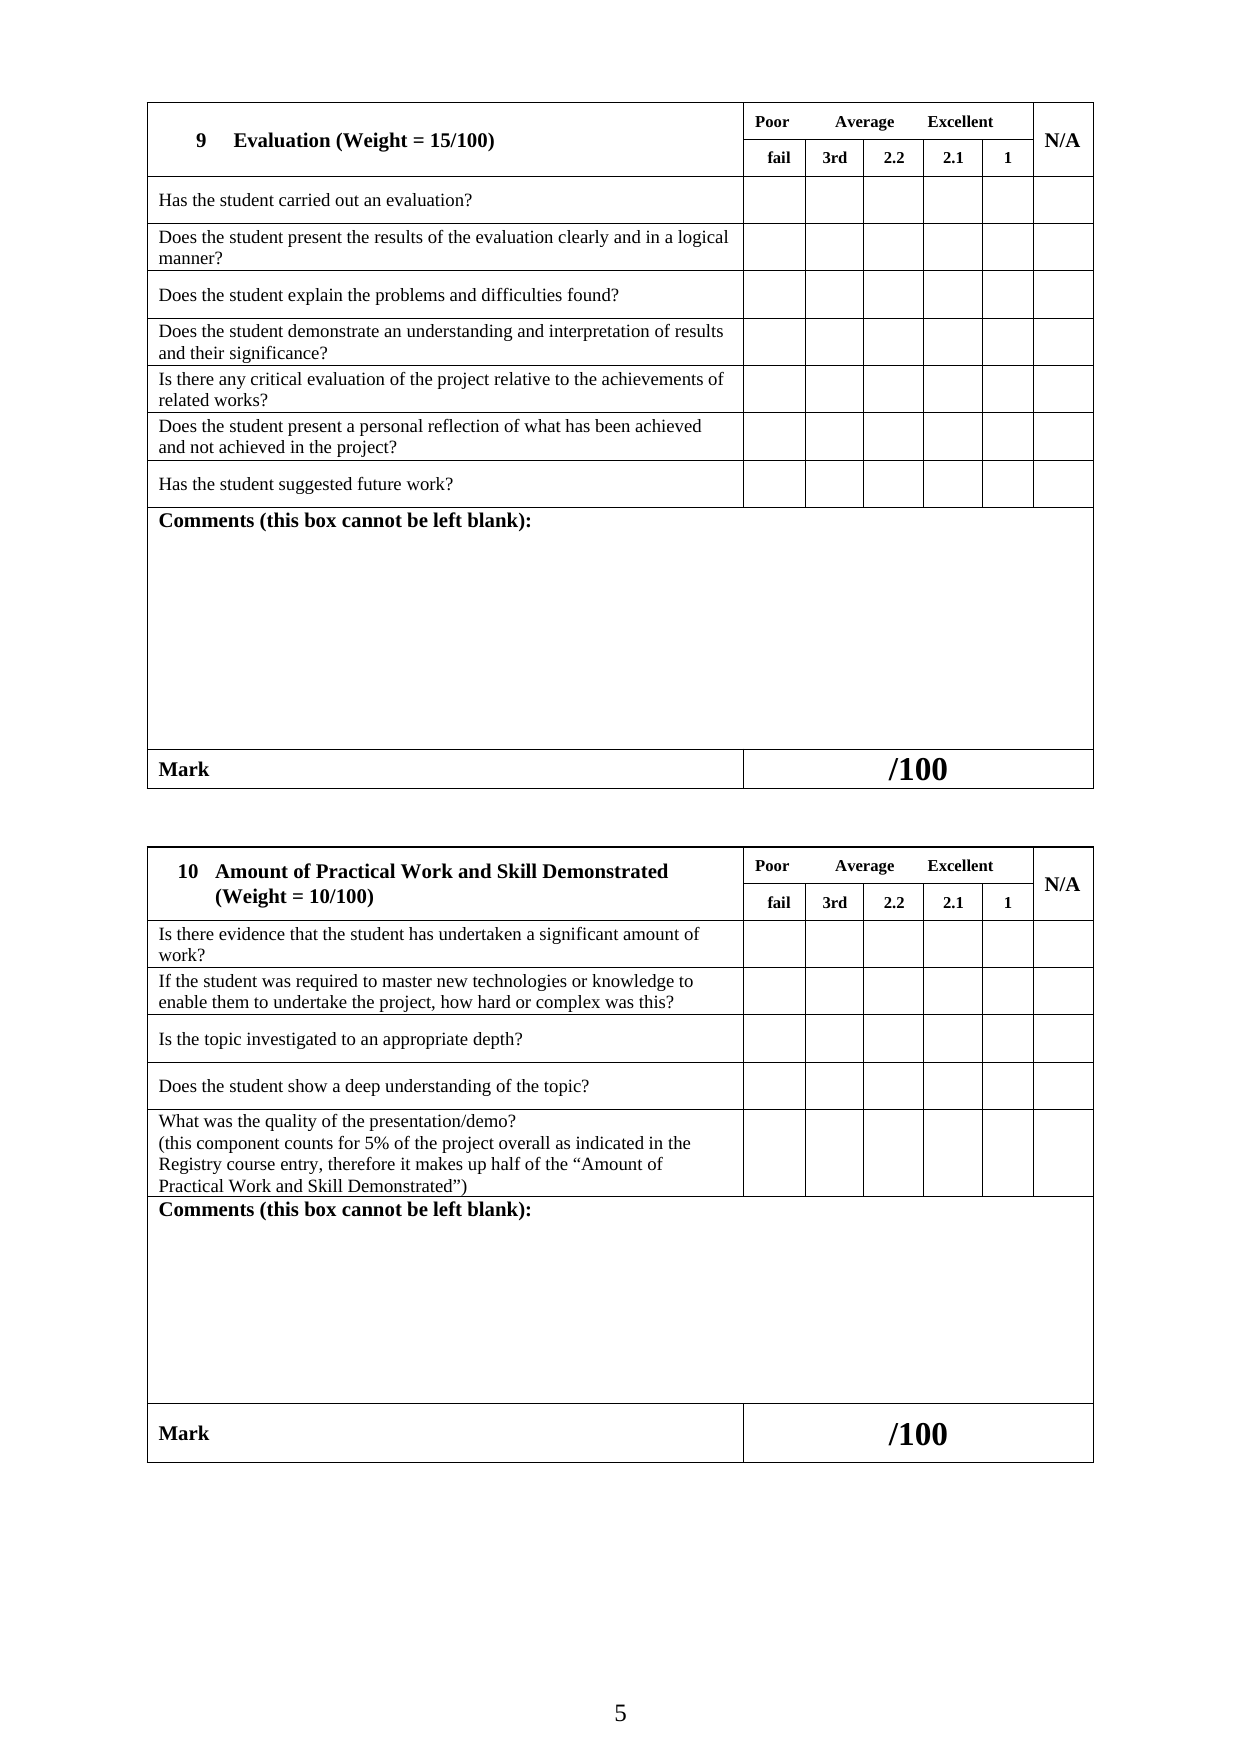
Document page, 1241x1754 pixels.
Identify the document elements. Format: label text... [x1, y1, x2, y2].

table_cell 1 [983, 140, 1033, 176]
table_cell [1034, 1015, 1093, 1062]
table_cell [983, 921, 1033, 967]
table_cell [864, 413, 923, 459]
table_cell [864, 319, 923, 365]
table_cell [744, 921, 805, 967]
table_cell [924, 921, 982, 967]
table_cell [744, 271, 805, 318]
table_cell [924, 224, 982, 270]
table_cell [983, 319, 1033, 365]
table_header Evaluation (Weight = 15/100) [148, 103, 743, 176]
table_header N/A [1034, 848, 1093, 920]
table_cell [806, 968, 863, 1014]
table_cell [864, 1110, 923, 1196]
table_cell [864, 921, 923, 967]
table_cell [924, 968, 982, 1014]
table_cell [864, 271, 923, 318]
table_cell [1034, 271, 1093, 318]
table_cell [744, 968, 805, 1014]
table_cell [744, 177, 805, 223]
table_cell [1034, 366, 1093, 412]
table_cell /100 [744, 750, 1093, 788]
table_header Poor Average Excellent [744, 848, 1033, 883]
table_cell [924, 1063, 982, 1109]
table_cell If the student was required to master new technologies or knowledge to enable them to undertake the project, how hard or complex was this? [148, 968, 743, 1014]
table_cell Is there any critical evaluation of the project relative to the achievements of related works? [148, 366, 743, 412]
table_cell Is there evidence that the student has undertaken a significant amount of work? [148, 921, 743, 967]
table_cell [806, 1110, 863, 1196]
table_cell [864, 968, 923, 1014]
table_cell [983, 1110, 1033, 1196]
table_cell [983, 461, 1033, 507]
table_cell [806, 921, 863, 967]
table_cell [806, 366, 863, 412]
table_header Amount of Practical Work and Skill Demonstrated (Weight = 10/100) [148, 848, 743, 920]
table_cell Has the student suggested future work? [148, 461, 743, 507]
table_cell [864, 1015, 923, 1062]
table_cell [924, 319, 982, 365]
table_cell 2.2 [864, 884, 923, 920]
table_cell [983, 366, 1033, 412]
table_cell [983, 177, 1033, 223]
table_cell Is the topic investigated to an appropriate depth? [148, 1015, 743, 1062]
table_cell Mark [148, 750, 743, 788]
table_cell 2.1 [924, 884, 982, 920]
table_cell [744, 366, 805, 412]
table_cell Does the student demonstrate an understanding and interpretation of results and their significance? [148, 319, 743, 365]
table_cell [806, 319, 863, 365]
table_cell [864, 461, 923, 507]
table_cell [924, 177, 982, 223]
table_cell Does the student explain the problems and difficulties found? [148, 271, 743, 318]
table_cell [806, 224, 863, 270]
table_cell [744, 1063, 805, 1109]
table_cell [1034, 224, 1093, 270]
table_cell [924, 413, 982, 459]
table_cell [806, 177, 863, 223]
table_cell [924, 271, 982, 318]
table_cell 3rd [806, 884, 863, 920]
table_cell [806, 1063, 863, 1109]
table_cell [1034, 921, 1093, 967]
table_cell [1034, 1063, 1093, 1109]
table_cell Mark [148, 1404, 743, 1462]
table_cell [983, 1015, 1033, 1062]
table_cell fail [744, 140, 805, 176]
table_cell [806, 413, 863, 459]
table_cell Comments (this box cannot be left blank): [148, 1197, 1093, 1403]
table_cell [1034, 413, 1093, 459]
table_cell Does the student present a personal reflection of what has been achieved and not achieved in the project? [148, 413, 743, 459]
table_cell [864, 224, 923, 270]
table_cell [744, 413, 805, 459]
table_cell [864, 177, 923, 223]
table_cell [1034, 461, 1093, 507]
table_cell [864, 1063, 923, 1109]
table_cell 3rd [806, 140, 863, 176]
table_cell Does the student present the results of the evaluation clearly and in a logical manner? [148, 224, 743, 270]
table_cell [983, 1063, 1033, 1109]
table_header N/A [1034, 103, 1093, 176]
table_cell Does the student show a deep understanding of the topic? [148, 1063, 743, 1109]
table_cell [983, 968, 1033, 1014]
table_cell [924, 366, 982, 412]
table_cell 1 [983, 884, 1033, 920]
table_cell [924, 1015, 982, 1062]
table_cell [1034, 319, 1093, 365]
table_cell [806, 271, 863, 318]
table_cell [983, 224, 1033, 270]
table_cell [1034, 1110, 1093, 1196]
table_cell [806, 1015, 863, 1062]
table_cell Comments (this box cannot be left blank): [148, 508, 1093, 748]
table_cell [744, 1015, 805, 1062]
table_cell 2.2 [864, 140, 923, 176]
table_cell [1034, 968, 1093, 1014]
table_cell What was the quality of the presentation/demo? (this component counts for 5% of the project overall as indicated in the Registry course entry, therefore it makes up half of the “Amount of Practical Work and Skill Demonstrated”) [148, 1110, 743, 1196]
table_cell [806, 461, 863, 507]
table_cell [924, 461, 982, 507]
table_cell [864, 366, 923, 412]
table_cell Has the student carried out an evaluation? [148, 177, 743, 223]
table_cell fail [744, 884, 805, 920]
table_cell [983, 271, 1033, 318]
table_cell [983, 413, 1033, 459]
table_header Poor Average Excellent [744, 103, 1033, 139]
table_cell [744, 461, 805, 507]
table_cell [744, 224, 805, 270]
table_cell /100 [744, 1404, 1093, 1462]
table_cell [744, 319, 805, 365]
table_cell [1034, 177, 1093, 223]
table_cell [744, 1110, 805, 1196]
table_cell [924, 1110, 982, 1196]
table_cell 2.1 [924, 140, 982, 176]
